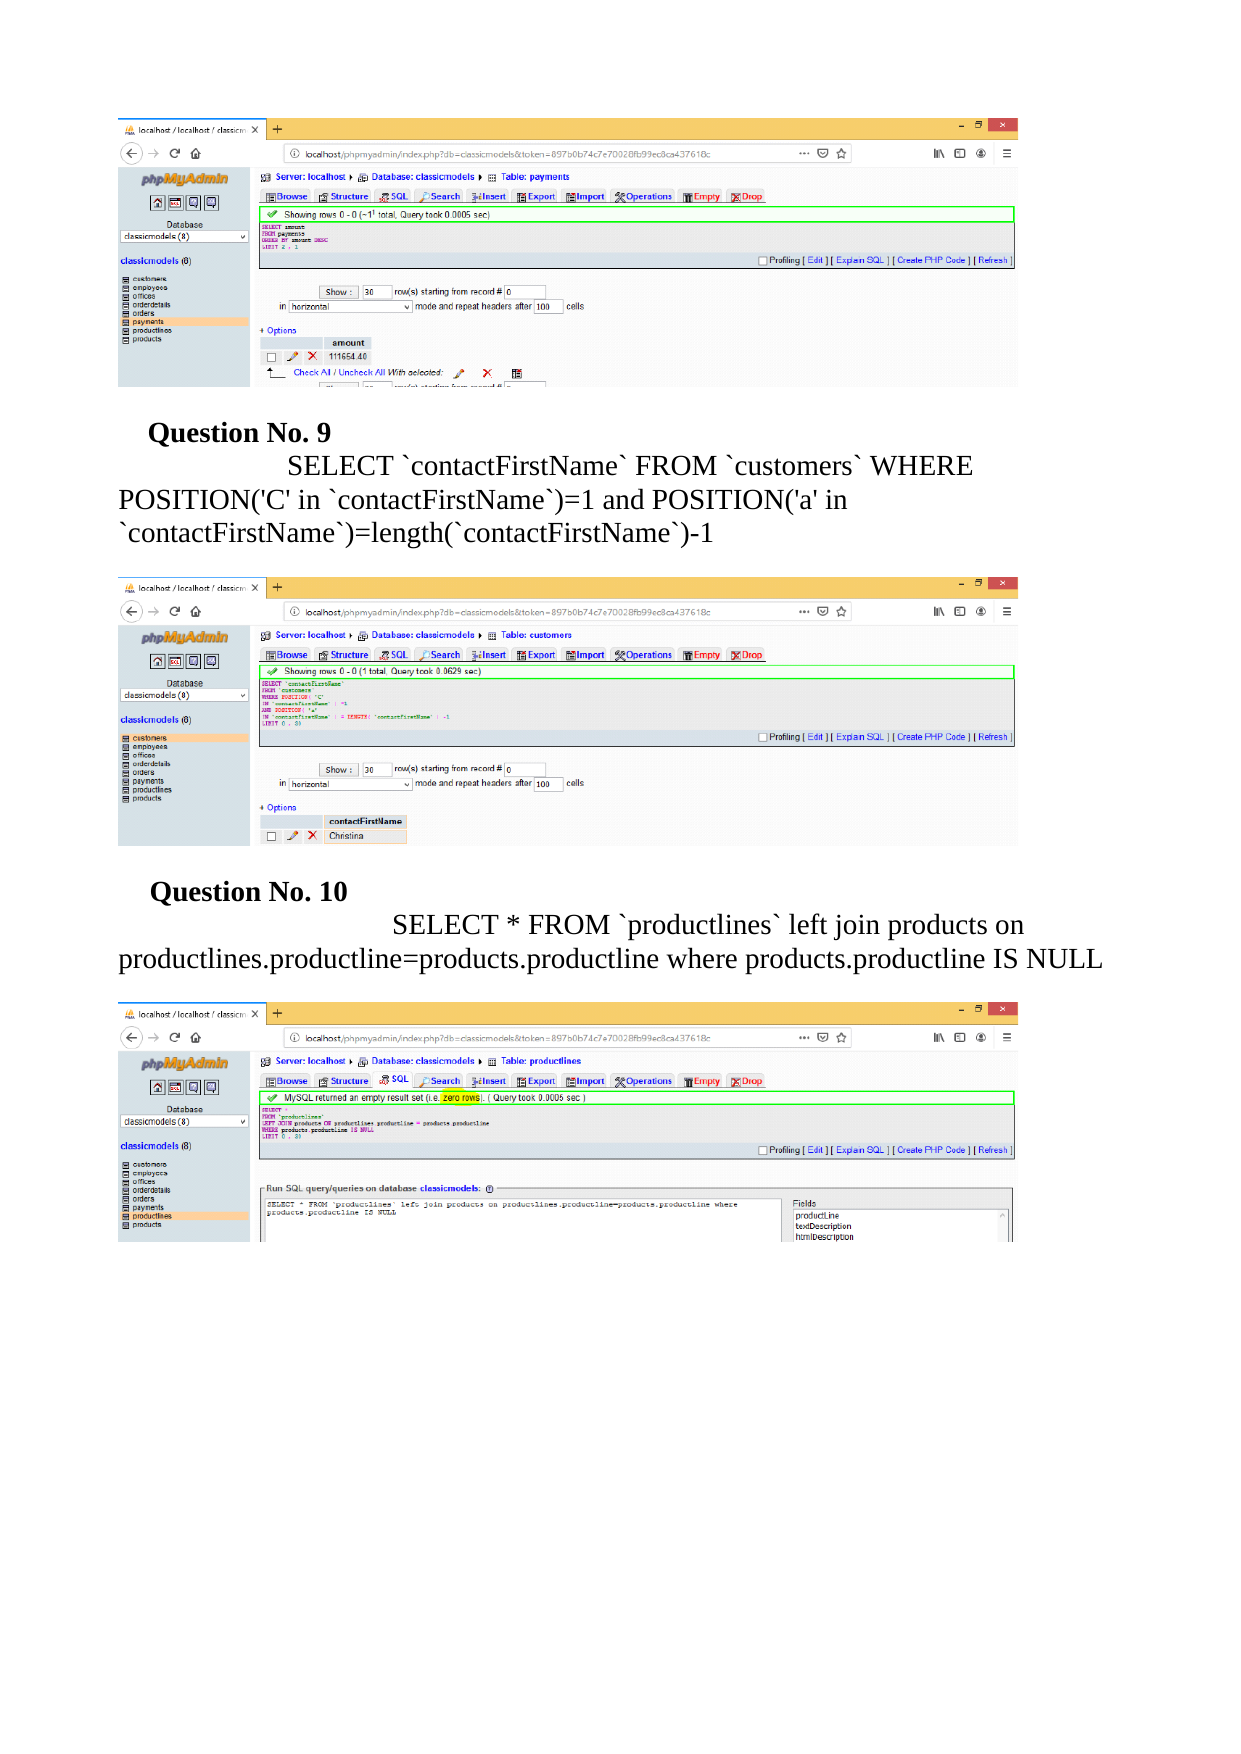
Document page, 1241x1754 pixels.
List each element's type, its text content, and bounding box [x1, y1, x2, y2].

text Question No. 10 [118, 874, 1122, 907]
text Question No. 9 [118, 415, 1122, 448]
text SELECT * FROM `productlines` left join products on productlines.productline=products.productline where products.productline IS NULL [118, 907, 1122, 974]
text SELECT `contactFirstName` FROM `customers` WHERE POSITION('C' in `contactFirstName`)=1 and POSITION('a' in `contactFirstName`)=length(`contactFirstName`)-1 [118, 448, 1122, 549]
